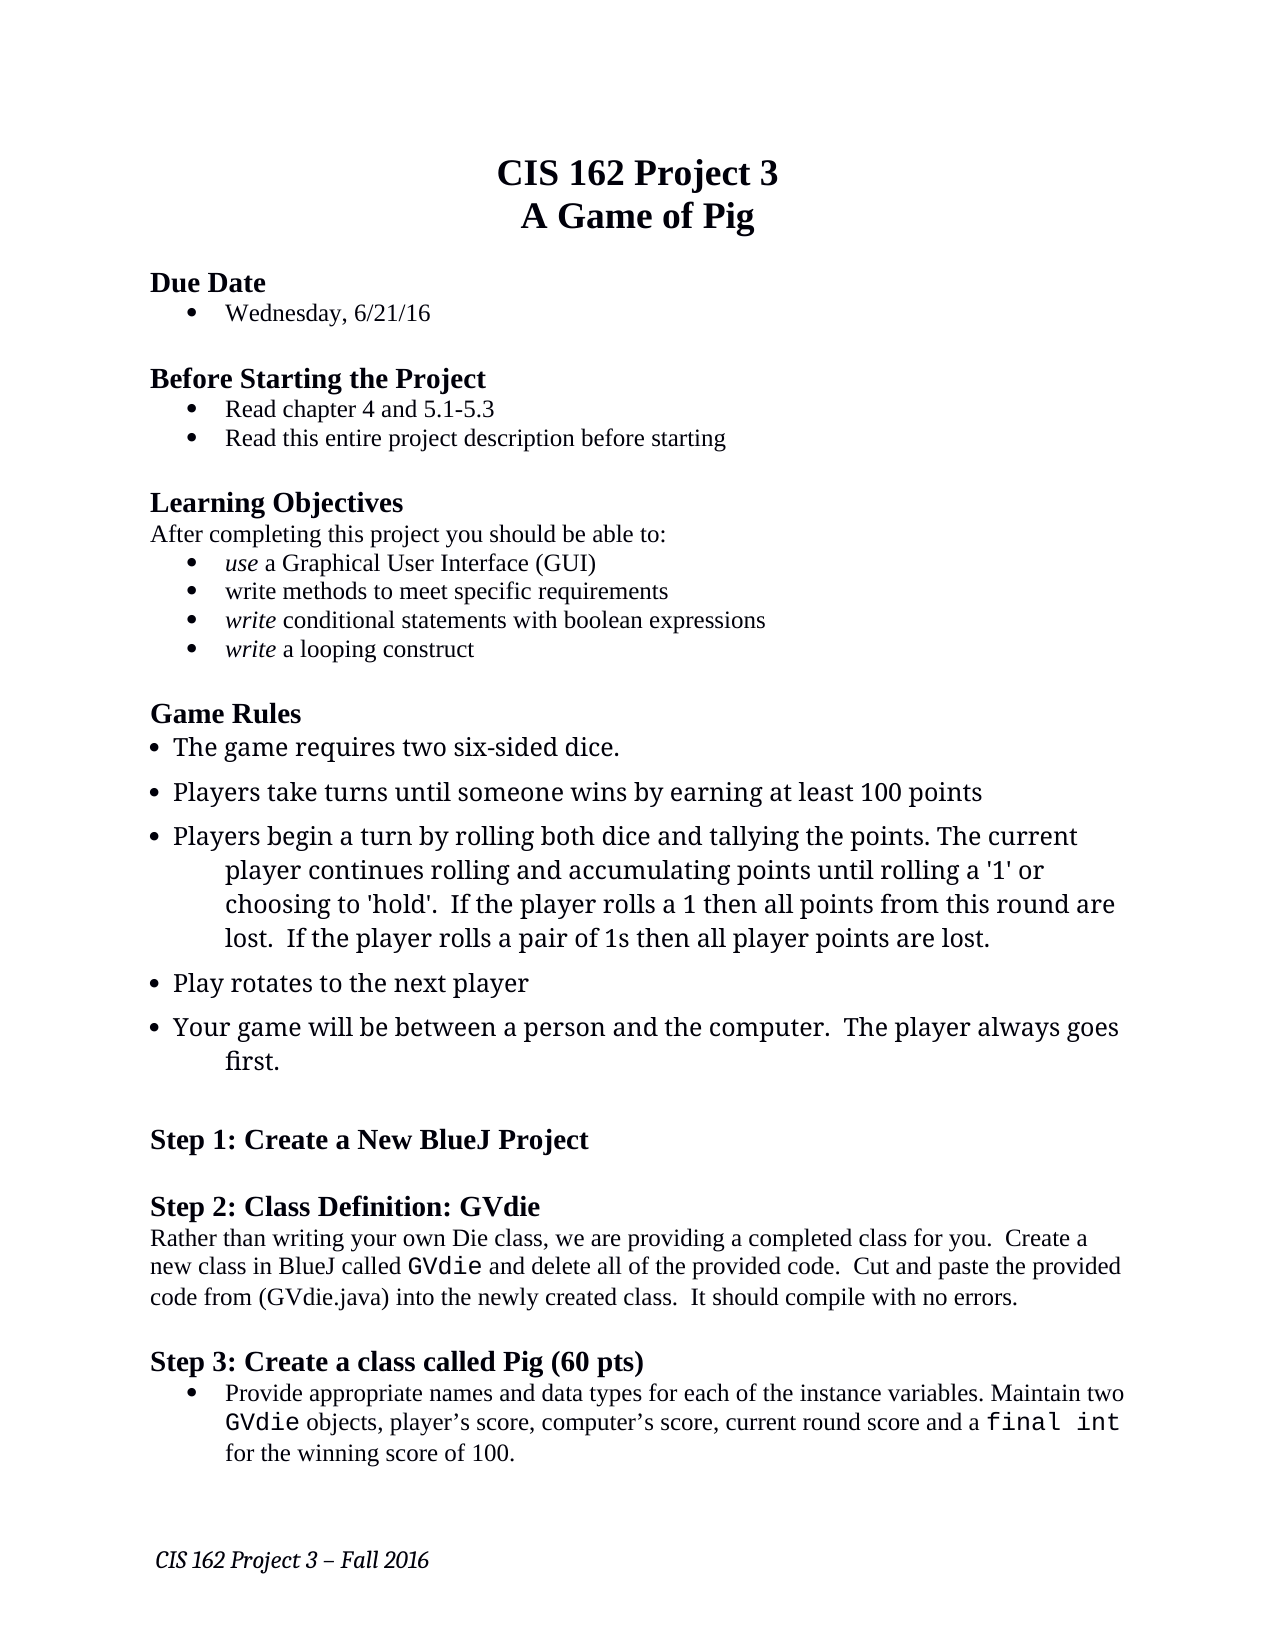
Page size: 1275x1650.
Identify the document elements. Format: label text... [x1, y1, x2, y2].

list Players take turns until someone wins by earning at least 100 points [150, 774, 1125, 808]
text Before Starting the Project [150, 361, 1125, 394]
text Learning Objectives [150, 485, 1125, 519]
list write a looping construct [187, 634, 1125, 663]
text A Game of Pig [150, 193, 1125, 236]
text Rather than writing your own Die class, we are providing a completed class for you. Create a new class in BlueJ called GVdie and delete all of the provided code. Cut and paste the provided code from (GVdie.java) into the newly created class. It should compile with no errors. [150, 1223, 1125, 1311]
list Play rotates to the next player [150, 965, 1125, 999]
list Provide appropriate names and data types for each of the instance variables. Maintain two GVdie objects, player’s score, computer’s score, current round score and a final int for the winning score of 100. [187, 1378, 1125, 1466]
text Step 1: Create a New BlueJ Project [150, 1122, 1125, 1156]
list Your game will be between a person and the computer. The player always goes first. [150, 1010, 1125, 1078]
list use a Graphical User Interface (GUI) [187, 548, 1125, 576]
list Read chapter 4 and 5.1-5.3 [187, 394, 1125, 423]
text Game Rules [150, 696, 1125, 730]
text Due Date [150, 265, 1125, 298]
list write conditional statements with boolean expressions [187, 605, 1125, 634]
text CIS 162 Project 3 [150, 150, 1125, 193]
list Read this entire project description before starting [187, 423, 1125, 452]
list Players begin a turn by rolling both dice and tallying the points. The current player continues rolling and accumulating points until rolling a '1' or choosing to 'hold'. If the player rolls a 1 then all points from this round are lost. If the player rolls a pair of 1s then all player points are lost. [150, 819, 1125, 955]
text Step 3: Create a class called Pig (60 pts) [150, 1344, 1125, 1378]
list Wednesday, 6/21/16 [187, 298, 1125, 327]
list The game requires two six-sided dice. [150, 730, 1125, 764]
text After completing this project you should be able to: [150, 519, 1125, 548]
list write methods to meet specific requirements [187, 576, 1125, 605]
text Step 2: Class Definition: GVdie [150, 1189, 1125, 1223]
